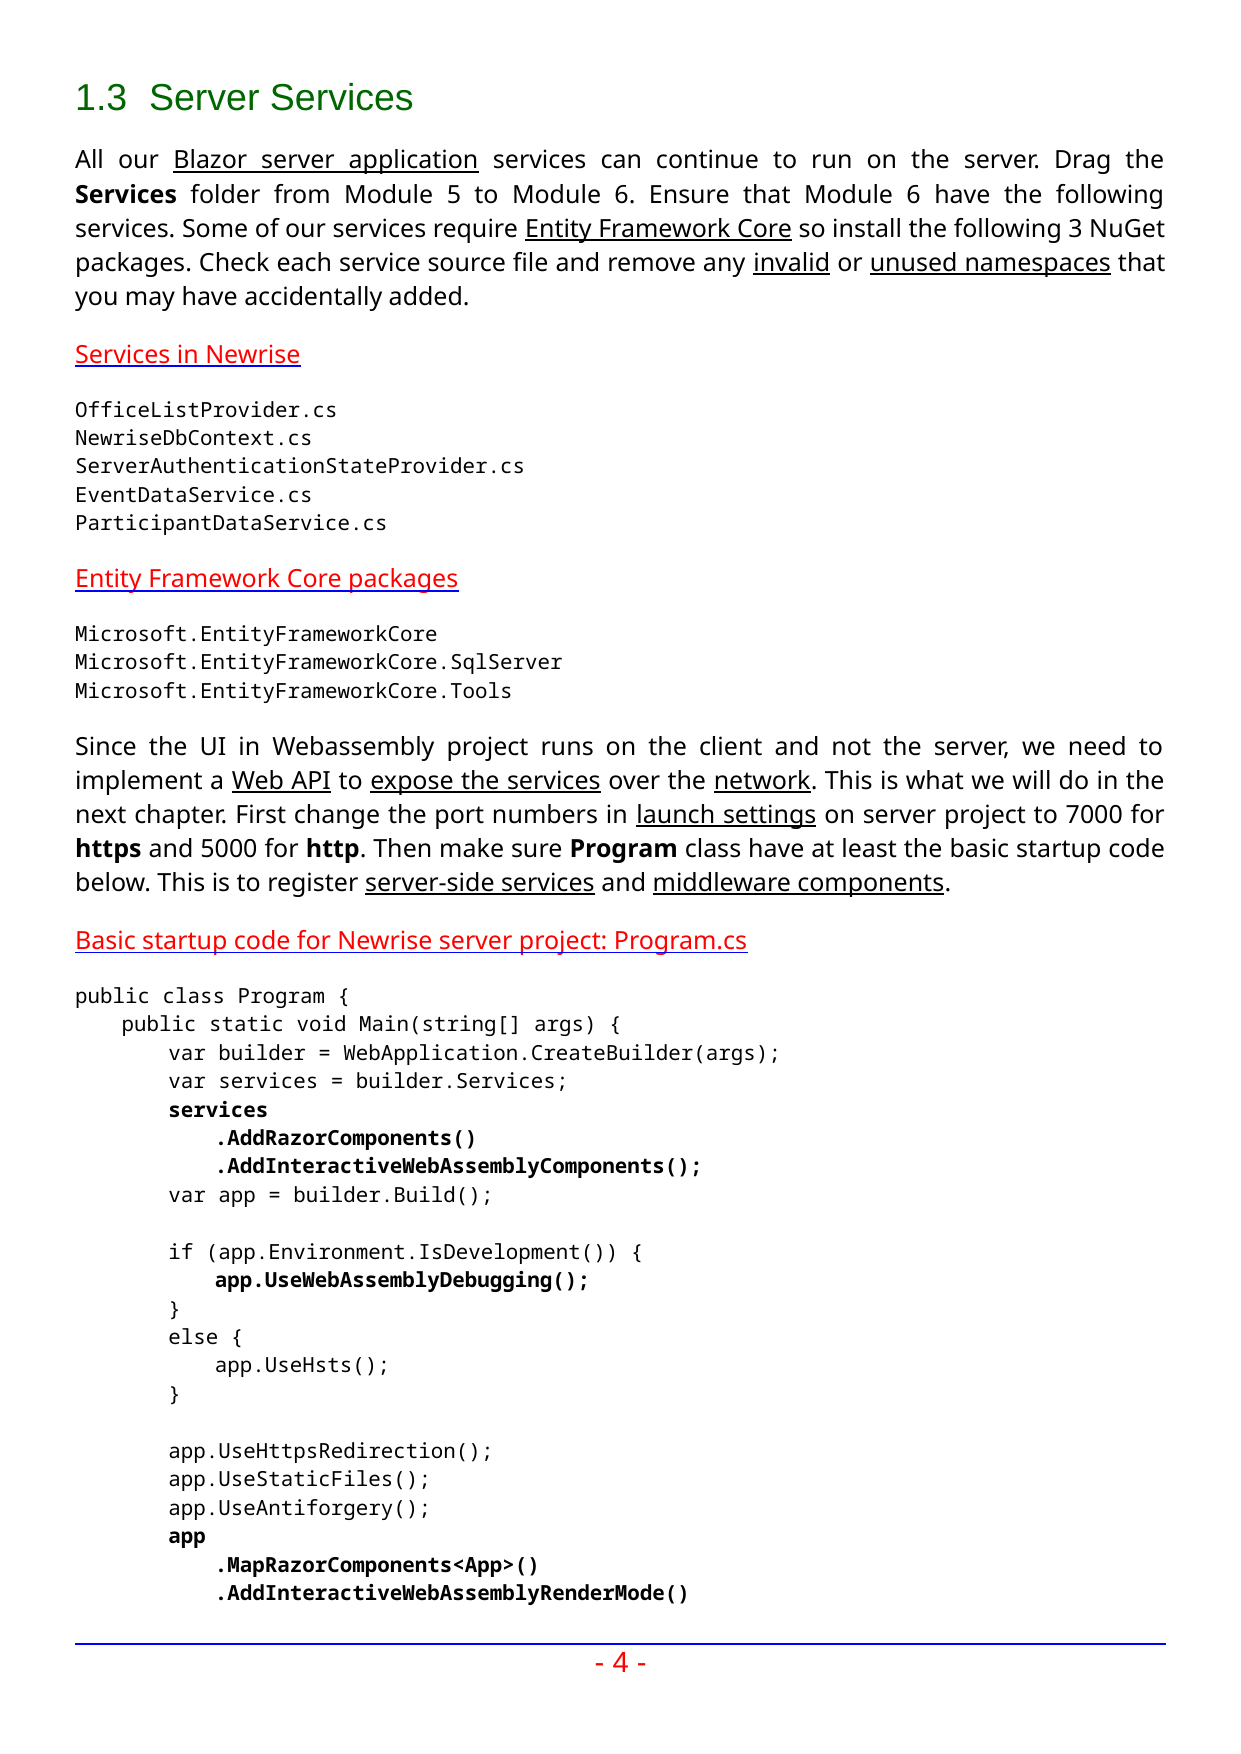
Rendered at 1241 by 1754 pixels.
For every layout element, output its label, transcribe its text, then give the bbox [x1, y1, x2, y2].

text NewriseDbContext.cs [75, 423, 1166, 452]
text } [75, 1294, 1166, 1322]
text app.UseHsts(); [75, 1351, 1166, 1379]
text Entity Framework Core packages [75, 561, 1166, 595]
text else { [75, 1322, 1166, 1351]
text .AddRazorComponents() [75, 1123, 1166, 1152]
text public static void Main(string[] args) { [75, 1009, 1166, 1038]
text } [75, 1379, 1166, 1407]
text app.UseStaticFiles(); [75, 1464, 1166, 1493]
text EventDataService.cs [75, 480, 1166, 508]
text var app = builder.Build(); [75, 1180, 1166, 1208]
text var builder = WebApplication.CreateBuilder(args); [75, 1038, 1166, 1066]
text Services in Newrise [75, 337, 1166, 371]
text 1.3 Server Services [75, 75, 1166, 118]
text Basic startup code for Newrise server project: Program.cs [75, 923, 1166, 957]
text app.UseAntiforgery(); [75, 1493, 1166, 1521]
text services [75, 1095, 1166, 1123]
text Microsoft.EntityFrameworkCore.Tools [75, 676, 1166, 704]
text Microsoft.EntityFrameworkCore.SqlServer [75, 647, 1166, 676]
text .AddInteractiveWebAssemblyRenderMode() [75, 1578, 1166, 1607]
text ServerAuthenticationStateProvider.cs [75, 452, 1166, 480]
text var services = builder.Services; [75, 1066, 1166, 1095]
text OfficeListProvider.cs [75, 395, 1166, 423]
text app [75, 1521, 1166, 1550]
text if (app.Environment.IsDevelopment()) { [75, 1237, 1166, 1265]
text app.UseHttpsRedirection(); [75, 1436, 1166, 1464]
text Microsoft.EntityFrameworkCore [75, 619, 1166, 647]
text All our Blazor server application services can continue to run on the server. Drag the Services folder from Module 5 to Module 6. Ensure that Module 6 have the following services. Some of our services require Entity Framework Core so install the following 3 NuGet packages. Check each service source file and remove any invalid or unused namespaces that you may have accidentally added. [75, 142, 1166, 312]
text public class Program { [75, 981, 1166, 1009]
text app.UseWebAssemblyDebugging(); [75, 1265, 1166, 1294]
text Since the UI in Webassembly project runs on the client and not the server, we need to implement a Web API to expose the services over the network. This is what we will do in the next chapter. First change the port numbers in launch settings on server project to 7000 for https and 5000 for http. Then make sure Program class have at least the basic startup code below. This is to register server-side services and middleware components. [75, 728, 1166, 899]
text ParticipantDataService.cs [75, 508, 1166, 537]
text .MapRazorComponents<App>() [75, 1550, 1166, 1578]
text .AddInteractiveWebAssemblyComponents(); [75, 1152, 1166, 1180]
